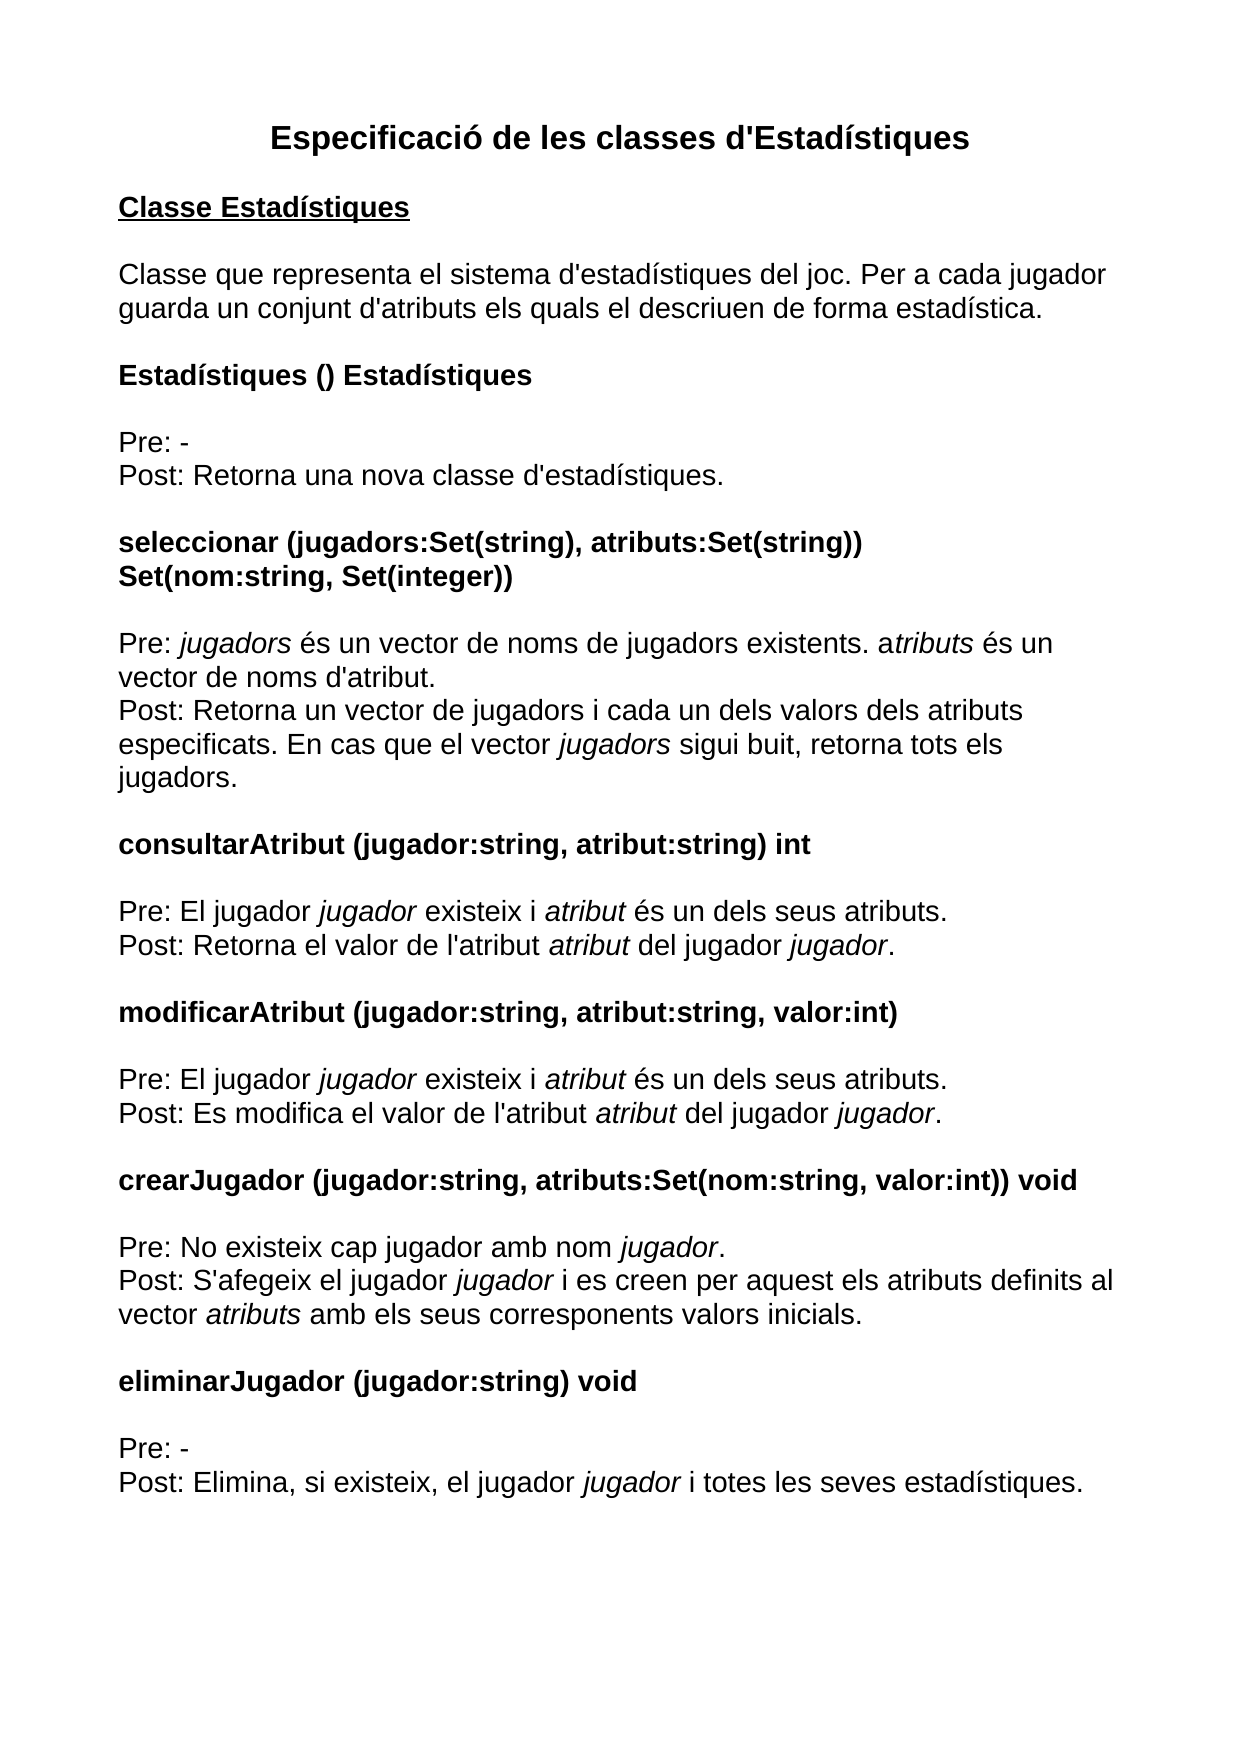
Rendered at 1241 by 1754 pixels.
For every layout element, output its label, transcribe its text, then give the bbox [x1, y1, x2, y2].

text Pre: No existeix cap jugador amb nom jugador. [118, 1230, 1122, 1263]
text modificarAtribut (jugador:string, atribut:string, valor:int) [118, 995, 1122, 1029]
text Post: Retorna una nova classe d'estadístiques. [118, 458, 1122, 492]
text Especificació de les classes d'Estadístiques [118, 118, 1122, 157]
text Pre: - [118, 1431, 1122, 1465]
text Estadístiques () Estadístiques [118, 358, 1122, 391]
text Pre: El jugador jugador existeix i atribut és un dels seus atributs. [118, 1062, 1122, 1096]
text consultarAtribut (jugador:string, atribut:string) int [118, 827, 1122, 861]
text Pre: - [118, 425, 1122, 458]
text Post: Retorna un vector de jugadors i cada un dels valors dels atributs especificats. En cas que el vector jugadors sigui buit, retorna tots els jugadors. [118, 693, 1122, 794]
text Set(nom:string, Set(integer)) [118, 559, 1122, 593]
text Post: S'afegeix el jugador jugador i es creen per aquest els atributs definits al vector atributs amb els seus corresponents valors inicials. [118, 1263, 1122, 1331]
text Post: Es modifica el valor de l'atribut atribut del jugador jugador. [118, 1096, 1122, 1129]
text Post: Elimina, si existeix, el jugador jugador i totes les seves estadístiques. [118, 1465, 1122, 1498]
text Pre: jugadors és un vector de noms de jugadors existents. atributs és un vector de noms d'atribut. [118, 626, 1122, 693]
text Classe Estadístiques [118, 190, 1122, 224]
text Classe que representa el sistema d'estadístiques del joc. Per a cada jugador guarda un conjunt d'atributs els quals el descriuen de forma estadística. [118, 257, 1122, 324]
text Pre: El jugador jugador existeix i atribut és un dels seus atributs. [118, 894, 1122, 928]
text eliminarJugador (jugador:string) void [118, 1364, 1122, 1398]
text seleccionar (jugadors:Set(string), atributs:Set(string)) [118, 526, 1122, 559]
text crearJugador (jugador:string, atributs:Set(nom:string, valor:int)) void [118, 1163, 1122, 1196]
text Post: Retorna el valor de l'atribut atribut del jugador jugador. [118, 928, 1122, 962]
